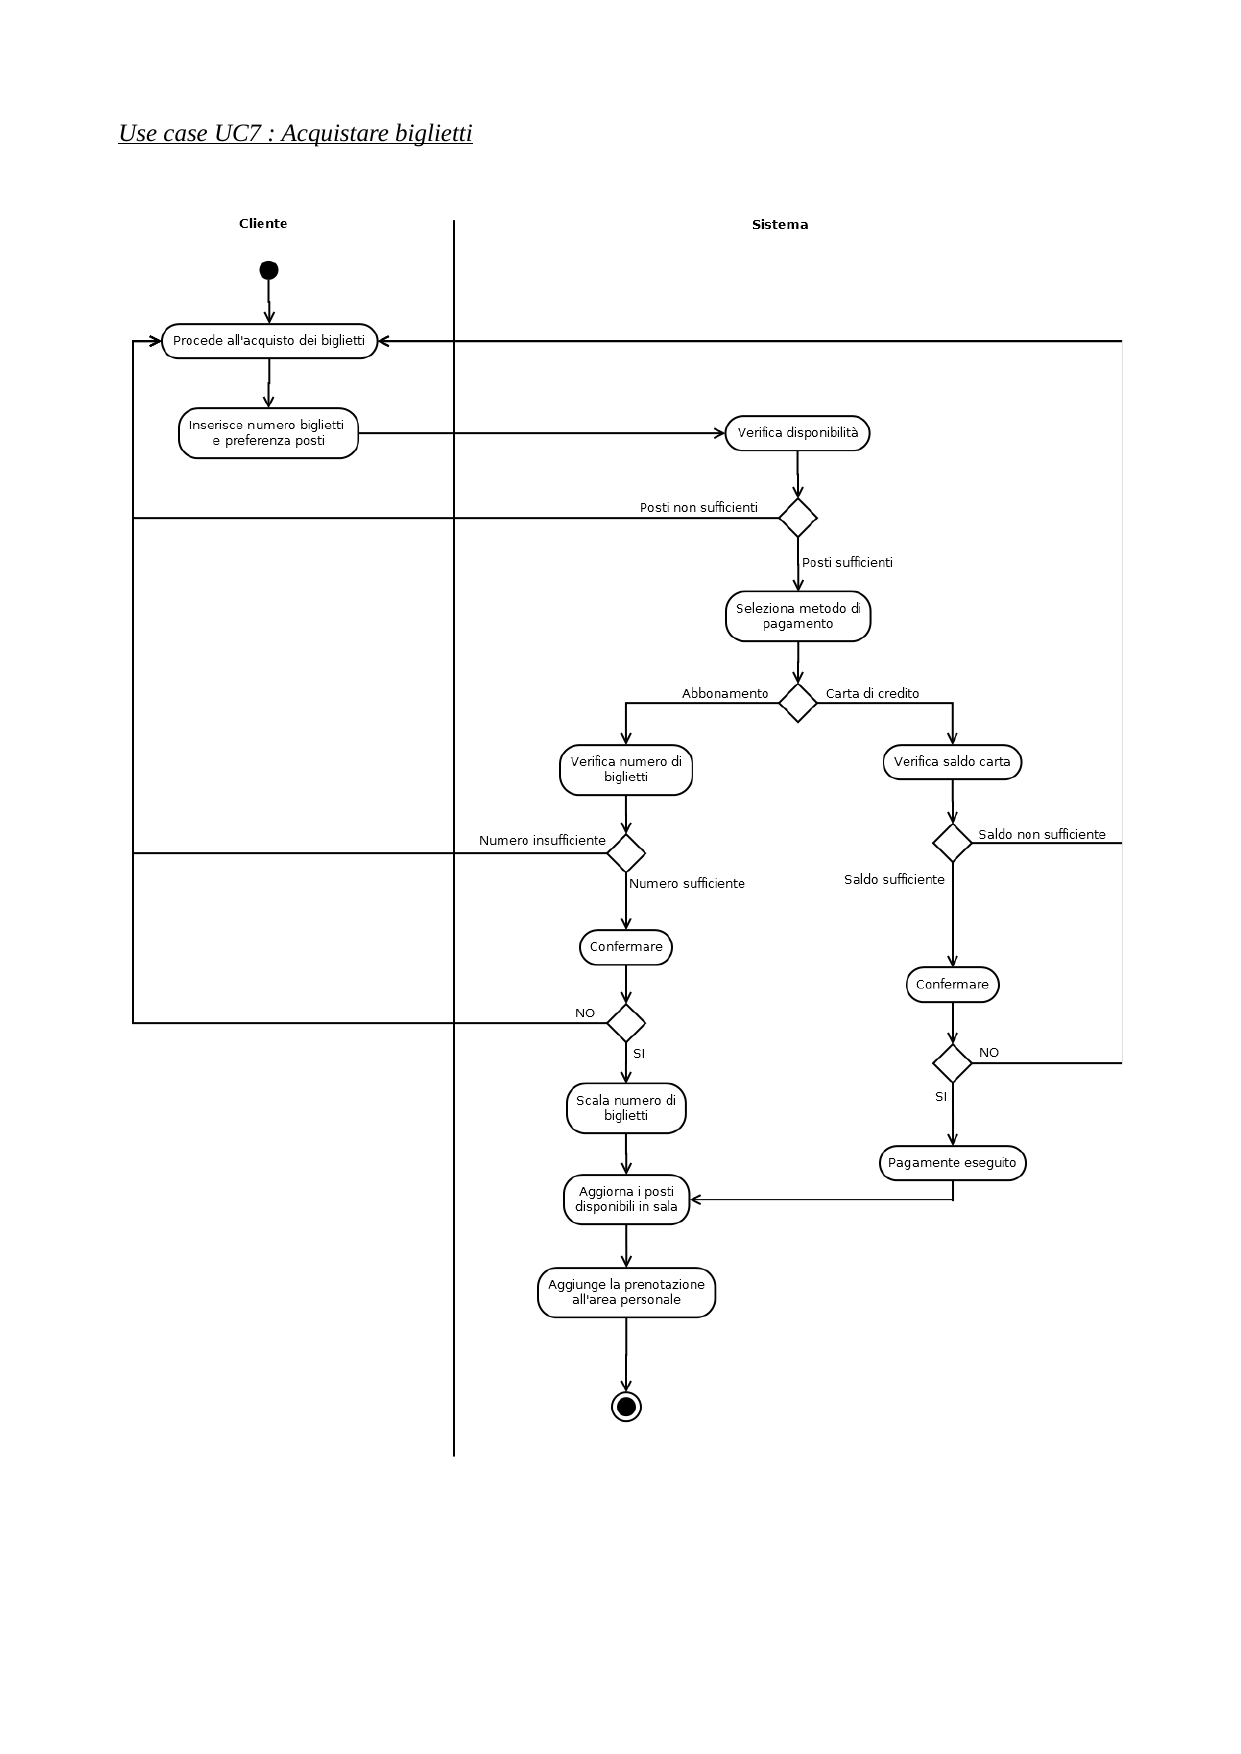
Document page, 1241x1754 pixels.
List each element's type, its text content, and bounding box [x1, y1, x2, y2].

picture [118, 216, 1123, 1457]
text Use case UC7 : Acquistare biglietti [118, 118, 1122, 147]
